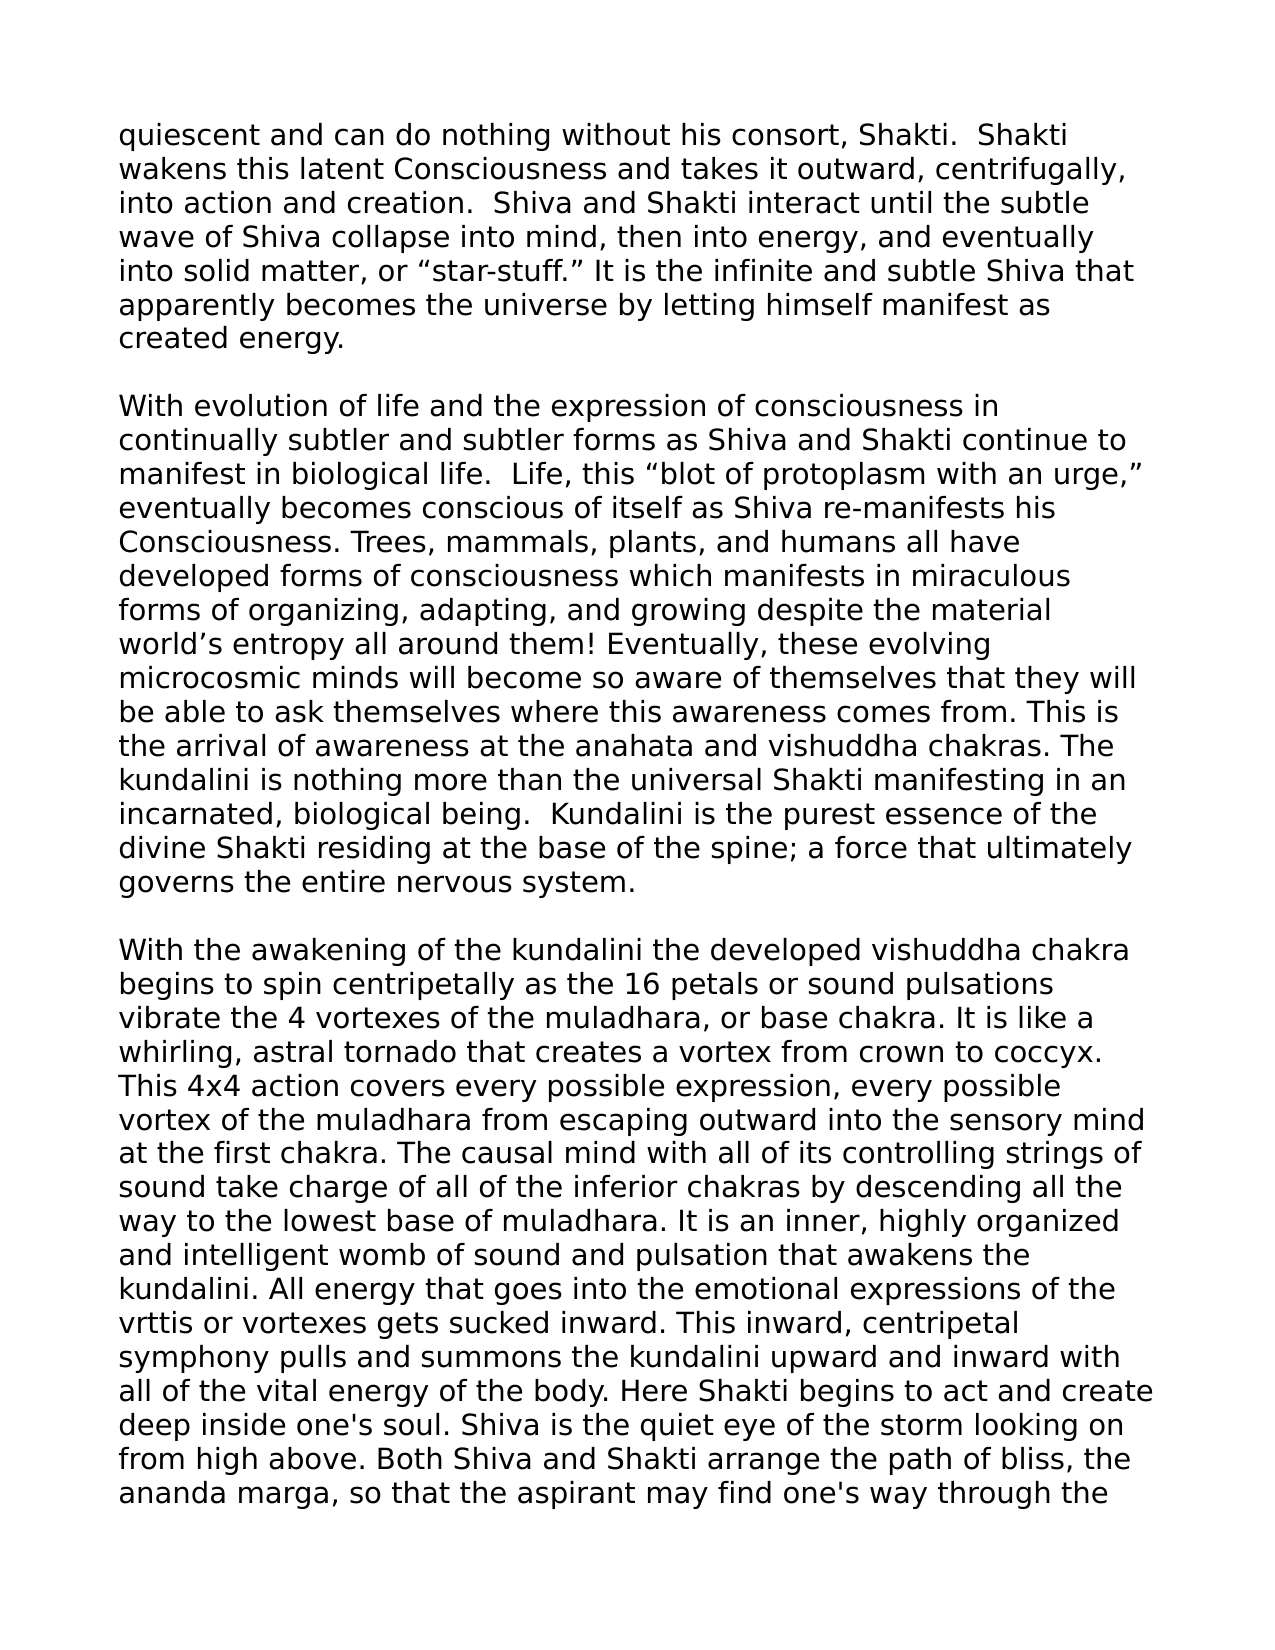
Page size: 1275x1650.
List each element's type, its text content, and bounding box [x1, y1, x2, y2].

text quiescent and can do nothing without his consort, Shakti. Shakti wakens this latent Consciousness and takes it outward, centrifugally, into action and creation. Shiva and Shakti interact until the subtle wave of Shiva collapse into mind, then into energy, and eventually into solid matter, or “star-stuff.” It is the infinite and subtle Shiva that apparently becomes the universe by letting himself manifest as created energy. [118, 118, 1157, 356]
text With evolution of life and the expression of consciousness in continually subtler and subtler forms as Shiva and Shakti continue to manifest in biological life. Life, this “blot of protoplasm with an urge,” eventually becomes conscious of itself as Shiva re-manifests his Consciousness. Trees, mammals, plants, and humans all have developed forms of consciousness which manifests in miraculous forms of organizing, adapting, and growing despite the material world’s entropy all around them! Eventually, these evolving microcosmic minds will become so aware of themselves that they will be able to ask themselves where this awareness comes from. This is the arrival of awareness at the anahata and vishuddha chakras. The kundalini is nothing more than the universal Shakti manifesting in an incarnated, biological being. Kundalini is the purest essence of the divine Shakti residing at the base of the spine; a force that ultimately governs the entire nervous system. [118, 390, 1157, 899]
text With the awakening of the kundalini the developed vishuddha chakra begins to spin centripetally as the 16 petals or sound pulsations vibrate the 4 vortexes of the muladhara, or base chakra. It is like a whirling, astral tornado that creates a vortex from crown to coccyx. This 4x4 action covers every possible expression, every possible vortex of the muladhara from escaping outward into the sensory mind at the first chakra. The causal mind with all of its controlling strings of sound take charge of all of the inferior chakras by descending all the way to the lowest base of muladhara. It is an inner, highly organized and intelligent womb of sound and pulsation that awakens the kundalini. All energy that goes into the emotional expressions of the vrttis or vortexes gets sucked inward. This inward, centripetal symphony pulls and summons the kundalini upward and inward with all of the vital energy of the body. Here Shakti begins to act and create deep inside one's soul. Shiva is the quiet eye of the storm looking on from high above. Both Shiva and Shakti arrange the path of bliss, the ananda marga, so that the aspirant may find one's way through the [118, 933, 1157, 1510]
